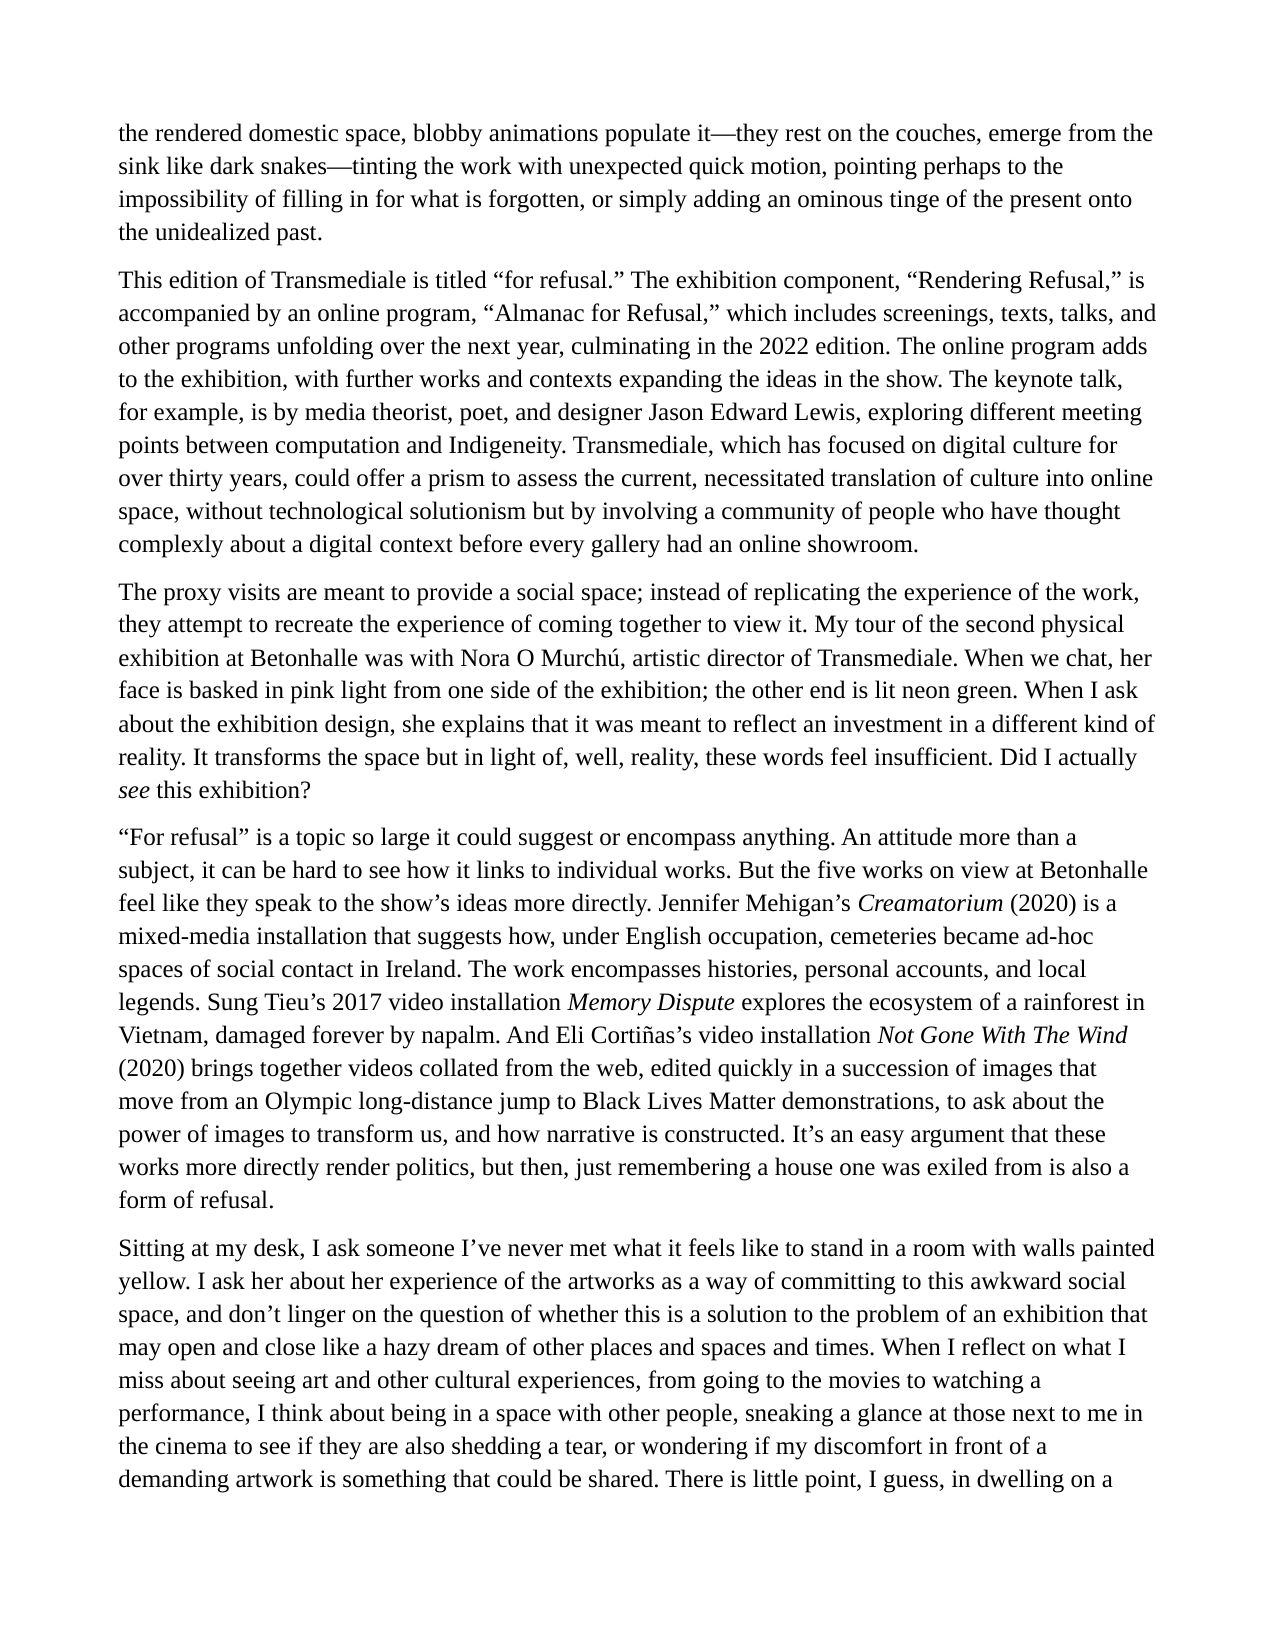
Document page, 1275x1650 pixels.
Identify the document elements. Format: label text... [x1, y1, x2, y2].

text Sitting at my desk, I ask someone I’ve never met what it feels like to stand in a room with walls painted yellow. I ask her about her experience of the artworks as a way of committing to this awkward social space, and don’t linger on the question of whether this is a solution to the problem of an exhibition that may open and close like a hazy dream of other places and spaces and times. When I reflect on what I miss about seeing art and other cultural experiences, from going to the movies to watching a performance, I think about being in a space with other people, sneaking a glance at those next to me in the cinema to see if they are also shedding a tear, or wondering if my discomfort in front of a demanding artwork is something that could be shared. There is little point, I guess, in dwelling on a [118, 1233, 1157, 1493]
text “For refusal” is a topic so large it could suggest or encompass anything. An attitude more than a subject, it can be hard to see how it links to individual works. But the five works on view at Betonhalle feel like they speak to the show’s ideas more directly. Jennifer Mehigan’s Creamatorium (2020) is a mixed-media installation that suggests how, under English occupation, cemeteries became ad-hoc spaces of social contact in Ireland. The work encompasses histories, personal accounts, and local legends. Sung Tieu’s 2017 video installation Memory Dispute explores the ecosystem of a rainforest in Vietnam, damaged forever by napalm. And Eli Cortiñas’s video installation Not Gone With The Wind (2020) brings together videos collated from the web, edited quickly in a succession of images that move from an Olympic long-distance jump to Black Lives Matter demonstrations, to ask about the power of images to transform us, and how narrative is constructed. It’s an easy argument that these works more directly render politics, but then, just remembering a house one was exiled from is also a form of refusal. [118, 822, 1157, 1214]
text This edition of Transmediale is titled “for refusal.” The exhibition component, “Rendering Refusal,” is accompanied by an online program, “Almanac for Refusal,” which includes screenings, texts, talks, and other programs unfolding over the next year, culminating in the 2022 edition. The online program adds to the exhibition, with further works and contexts expanding the ideas in the show. The keynote talk, for example, is by media theorist, poet, and designer Jason Edward Lewis, exploring different meeting points between computation and Indigeneity. Transmediale, which has focused on digital culture for over thirty years, could offer a prism to assess the current, necessitated translation of culture into online space, without technological solutionism but by involving a community of people who have thought complexly about a digital context before every gallery had an online showroom. [118, 265, 1157, 558]
text the rendered domestic space, blobby animations populate it—they rest on the couches, emerge from the sink like dark snakes—tinting the work with unexpected quick motion, pointing perhaps to the impossibility of filling in for what is forgotten, or simply adding an ominous tinge of the present onto the unidealized past. [118, 118, 1157, 246]
text The proxy visits are meant to provide a social space; instead of replicating the experience of the work, they attempt to recreate the experience of coming together to view it. My tour of the second physical exhibition at Betonhalle was with Nora O Murchú, artistic director of Transmediale. When we chat, her face is basked in pink light from one side of the exhibition; the other end is lit neon green. When I ask about the exhibition design, she explains that it was meant to reflect an investment in a different kind of reality. It transforms the space but in light of, well, reality, these words feel insufficient. Did I actually see this exhibition? [118, 577, 1157, 803]
